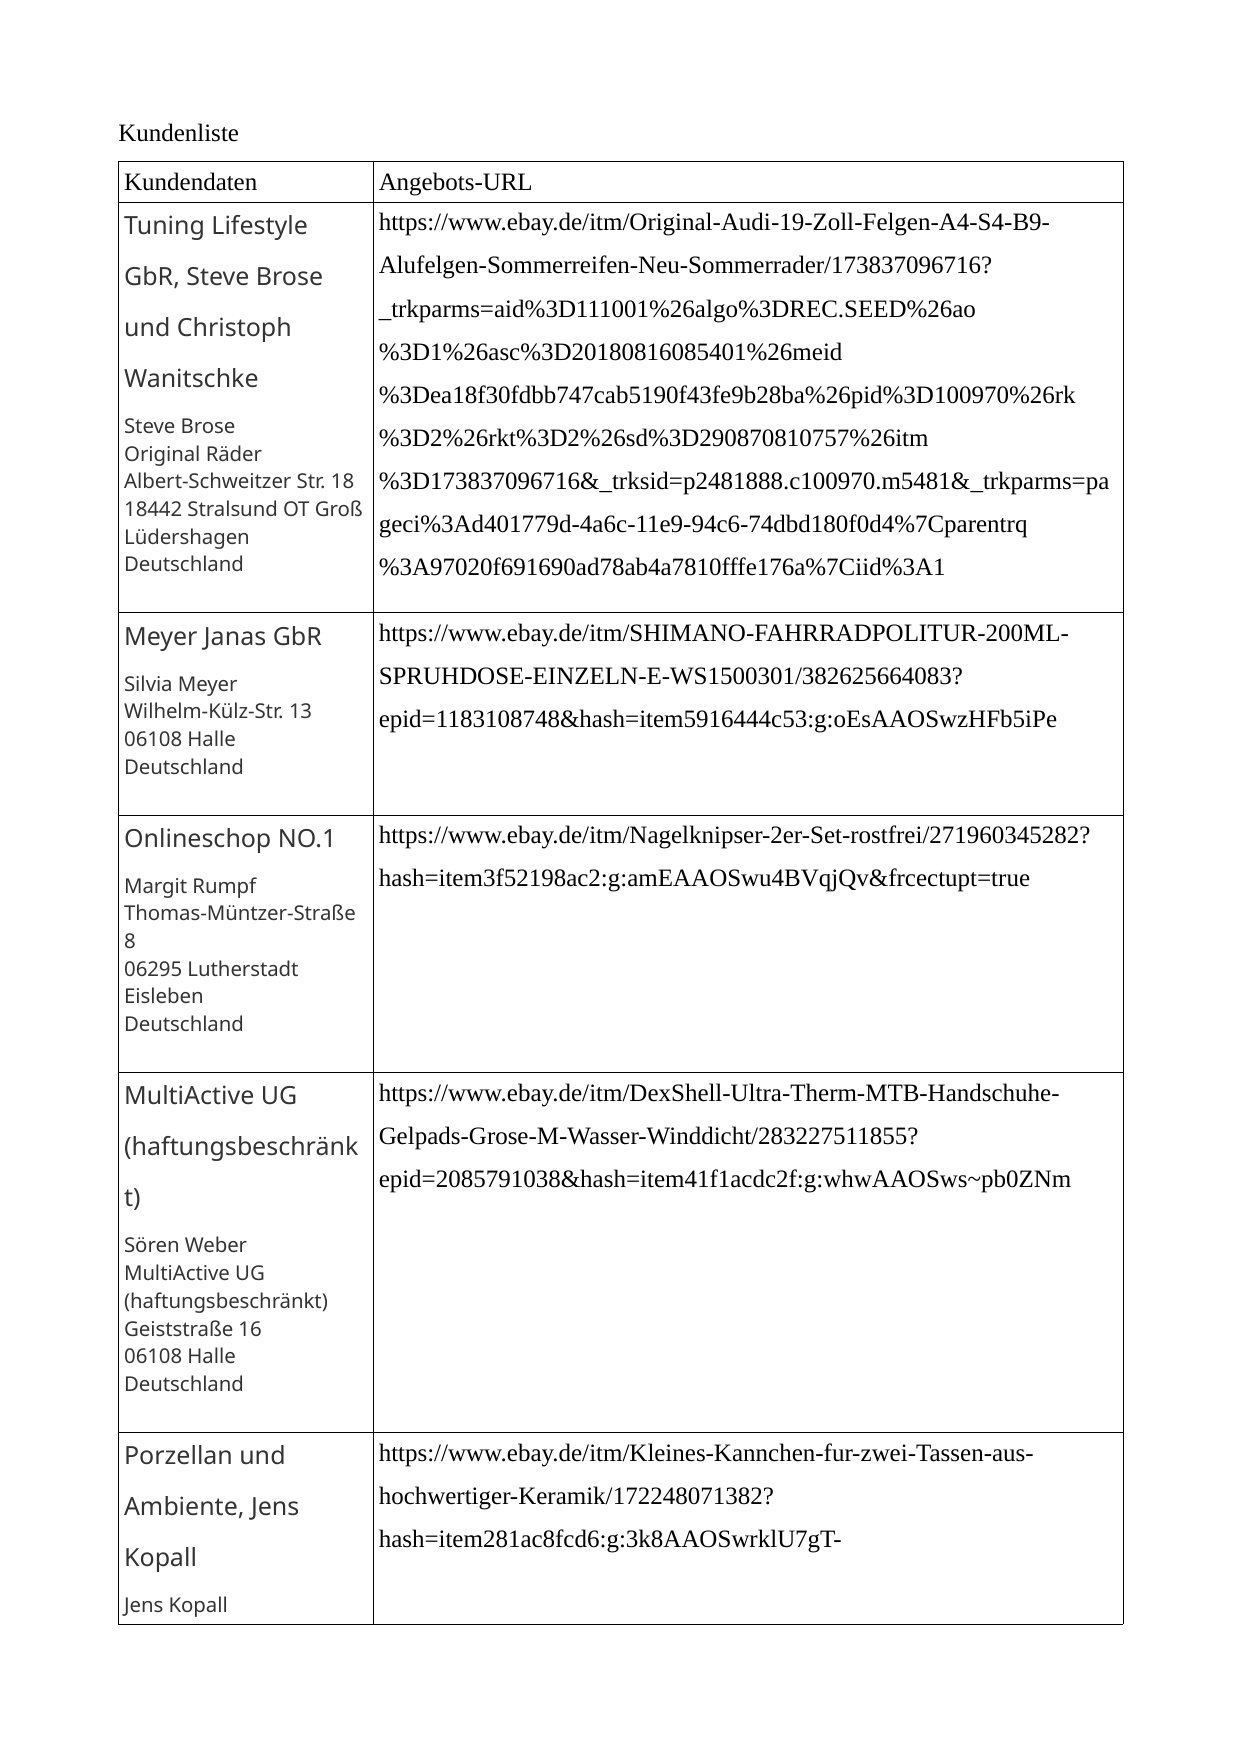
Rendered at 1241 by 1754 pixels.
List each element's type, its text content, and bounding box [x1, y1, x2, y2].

table_cell Porzellan und Ambiente, Jens Kopall Jens Kopall [119, 1433, 373, 1624]
table_cell https://www.ebay.de/itm/Nagelknipser-2er-Set-rostfrei/271960345282?hash=item3f52198ac2:g:amEAAOSwu4BVqjQv&frcectupt=true [374, 816, 1123, 1072]
table_cell Meyer Janas GbR Silvia Meyer Wilhelm-Külz-Str. 13 06108 Halle Deutschland [119, 613, 373, 814]
table_cell MultiActive UG (haftungsbeschränkt) Sören Weber MultiActive UG (haftungsbeschränkt) Geiststraße 16 06108 Halle Deutschland [119, 1073, 373, 1432]
table_cell Onlineschop NO.1 Margit Rumpf Thomas-Müntzer-Straße 8 06295 Lutherstadt Eisleben Deutschland [119, 816, 373, 1072]
table_header Kundendaten [119, 162, 373, 202]
table_cell https://www.ebay.de/itm/Original-Audi-19-Zoll-Felgen-A4-S4-B9-Alufelgen-Sommerreifen-Neu-Sommerrader/173837096716?_trkparms=aid%3D111001%26algo%3DREC.SEED%26ao%3D1%26asc%3D20180816085401%26meid%3Dea18f30fdbb747cab5190f43fe9b28ba%26pid%3D100970%26rk%3D2%26rkt%3D2%26sd%3D290870810757%26itm%3D173837096716&_trksid=p2481888.c100970.m5481&_trkparms=pageci%3Ad401779d-4a6c-11e9-94c6-74dbd180f0d4%7Cparentrq%3A97020f691690ad78ab4a7810fffe176a%7Ciid%3A1 [374, 203, 1123, 612]
table_cell https://www.ebay.de/itm/DexShell-Ultra-Therm-MTB-Handschuhe-Gelpads-Grose-M-Wasser-Winddicht/283227511855?epid=2085791038&hash=item41f1acdc2f:g:whwAAOSws~pb0ZNm [374, 1073, 1123, 1432]
table_header Angebots-URL [374, 162, 1123, 202]
table_cell Tuning Lifestyle GbR, Steve Brose und Christoph Wanitschke Steve Brose Original Räder Albert-Schweitzer Str. 18 18442 Stralsund OT Groß Lüdershagen Deutschland [119, 203, 373, 612]
text Kundenliste [118, 118, 1122, 147]
table_cell https://www.ebay.de/itm/SHIMANO-FAHRRADPOLITUR-200ML-SPRUHDOSE-EINZELN-E-WS1500301/382625664083?epid=1183108748&hash=item5916444c53:g:oEsAAOSwzHFb5iPe [374, 613, 1123, 814]
table_cell https://www.ebay.de/itm/Kleines-Kannchen-fur-zwei-Tassen-aus-hochwertiger-Keramik/172248071382?hash=item281ac8fcd6:g:3k8AAOSwrklU7gT- [374, 1433, 1123, 1624]
